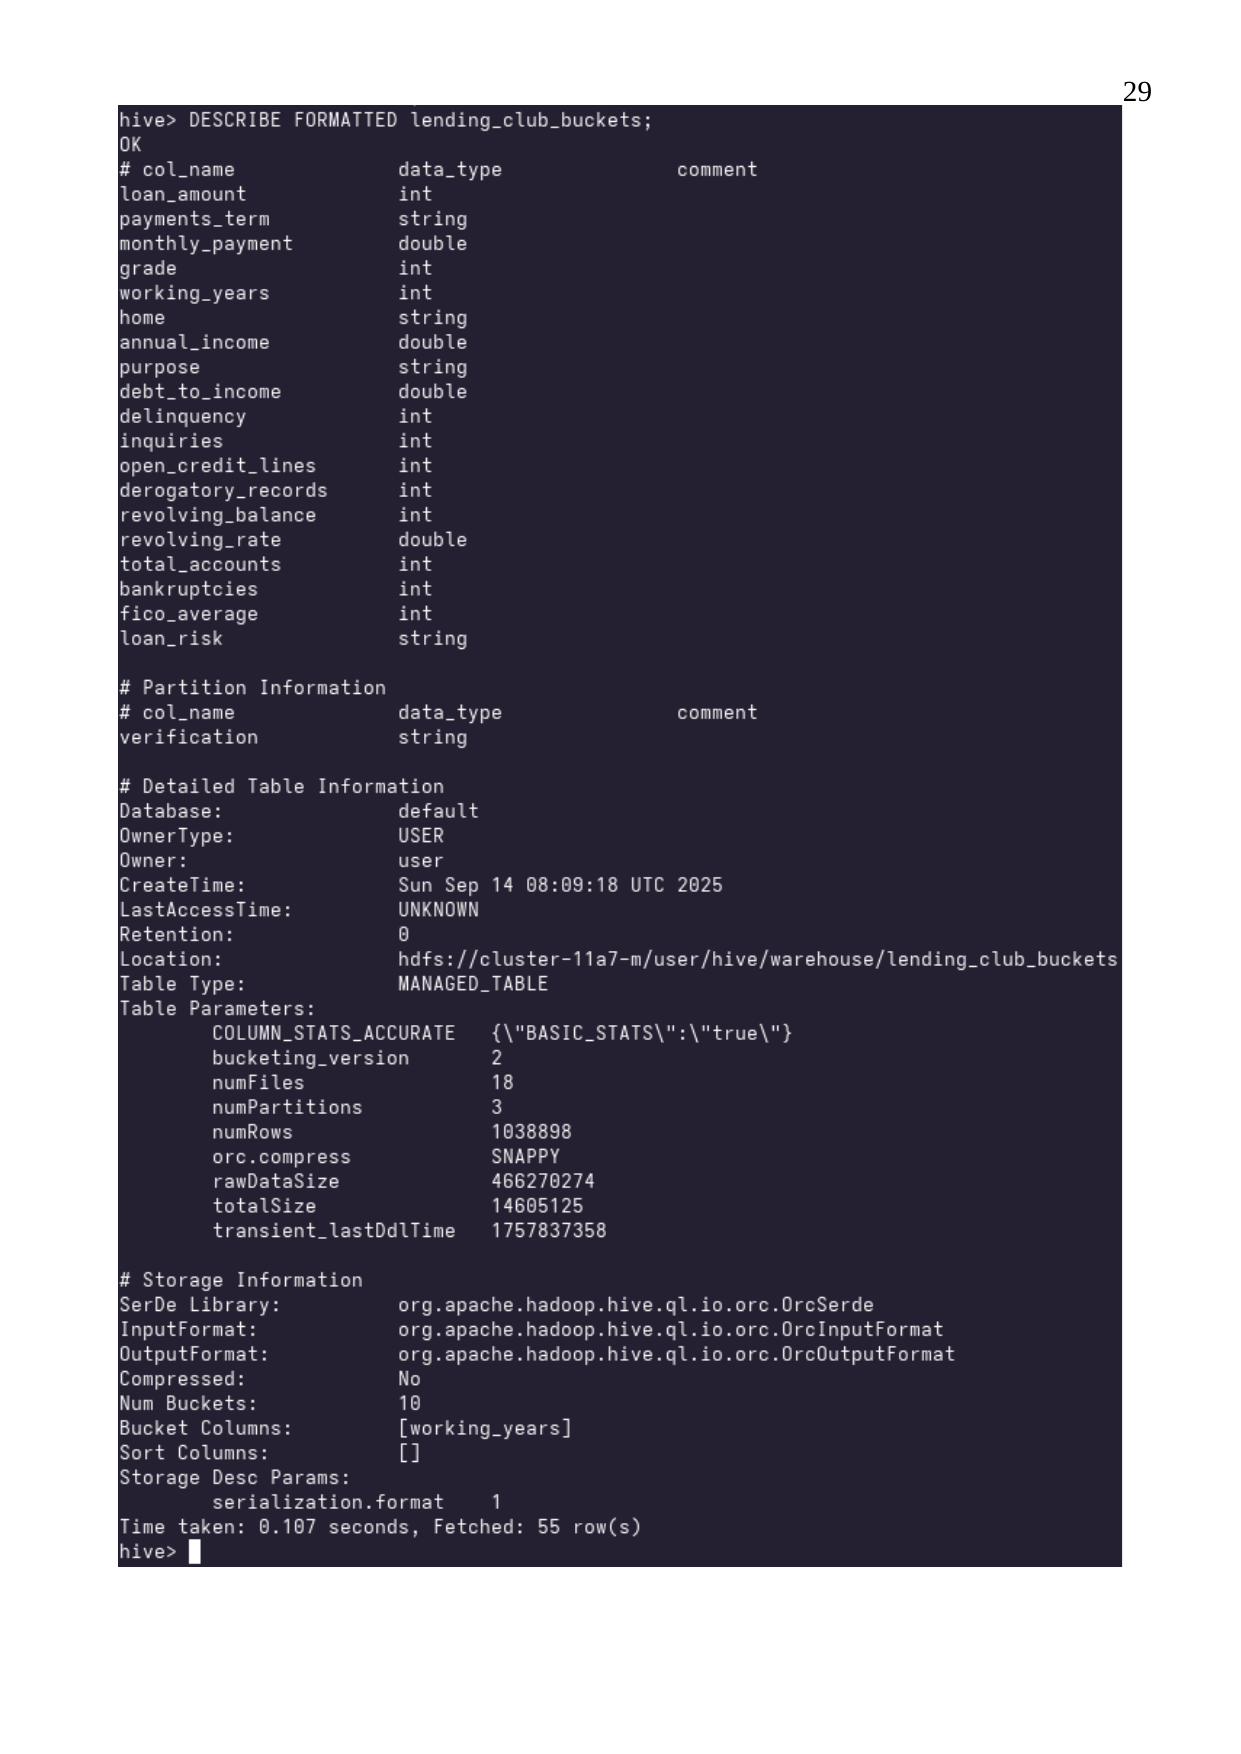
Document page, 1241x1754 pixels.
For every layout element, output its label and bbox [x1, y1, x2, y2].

picture [118, 105, 1123, 1567]
